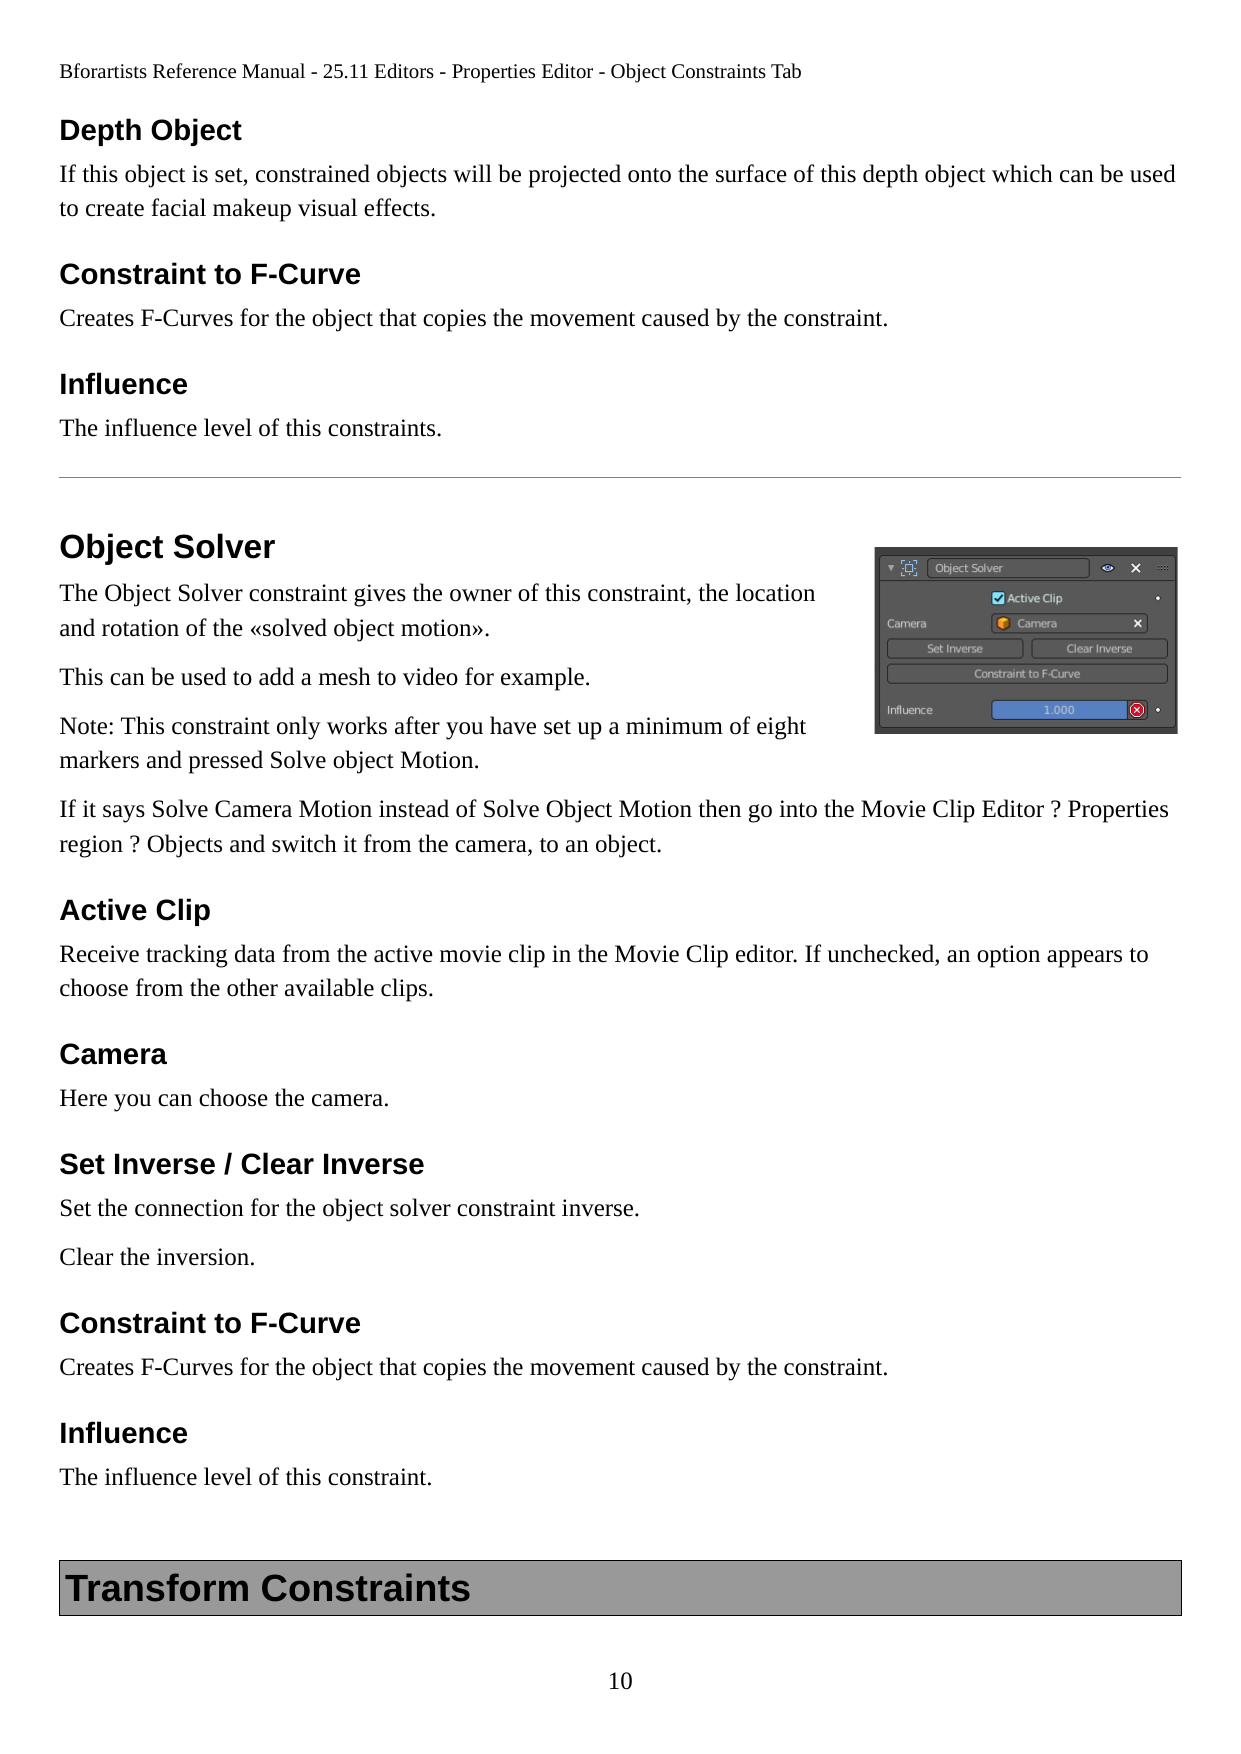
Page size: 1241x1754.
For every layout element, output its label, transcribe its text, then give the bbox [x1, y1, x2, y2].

text Clear the inversion. [59, 1242, 1181, 1271]
text The influence level of this constraints. [59, 413, 1181, 442]
subtitle Object Solver [59, 527, 1181, 566]
text Receive tracking data from the active movie clip in the Movie Clip editor. If unchecked, an option appears to choose from the other available clips. [59, 939, 1181, 1002]
subtitle Influence [59, 367, 1181, 401]
text Creates F-Curves for the object that copies the movement caused by the constraint. [59, 1352, 1181, 1381]
text The influence level of this constraint. [59, 1462, 1181, 1491]
picture [874, 547, 1178, 734]
subtitle Constraint to F-Curve [59, 257, 1181, 291]
subtitle Active Clip [59, 893, 1181, 926]
text The Object Solver constraint gives the owner of this constraint, the location and rotation of the «solved object motion». [59, 578, 874, 642]
subtitle Set Inverse / Clear Inverse [59, 1147, 1181, 1181]
table_header Transform Constraints [60, 1561, 1181, 1615]
text Note: This constraint only works after you have set up a minimum of eight markers and pressed Solve object Motion. [59, 711, 1181, 774]
text If it says Solve Camera Motion instead of Solve Object Motion then go into the Movie Clip Editor ? Properties region ? Objects and switch it from the camera, to an object. [59, 794, 1181, 858]
subtitle Constraint to F-Curve [59, 1306, 1181, 1339]
text This can be used to add a mesh to video for example. [59, 662, 874, 691]
text Creates F-Curves for the object that copies the movement caused by the constraint. [59, 303, 1181, 332]
text Set the connection for the object solver constraint inverse. [59, 1193, 1181, 1222]
subtitle Depth Object [59, 113, 1181, 146]
subtitle Camera [59, 1037, 1181, 1071]
text If this object is set, constrained objects will be projected onto the surface of this depth object which can be used to create facial makeup visual effects. [59, 159, 1181, 222]
subtitle Influence [59, 1416, 1181, 1449]
text Here you can choose the camera. [59, 1083, 1181, 1112]
